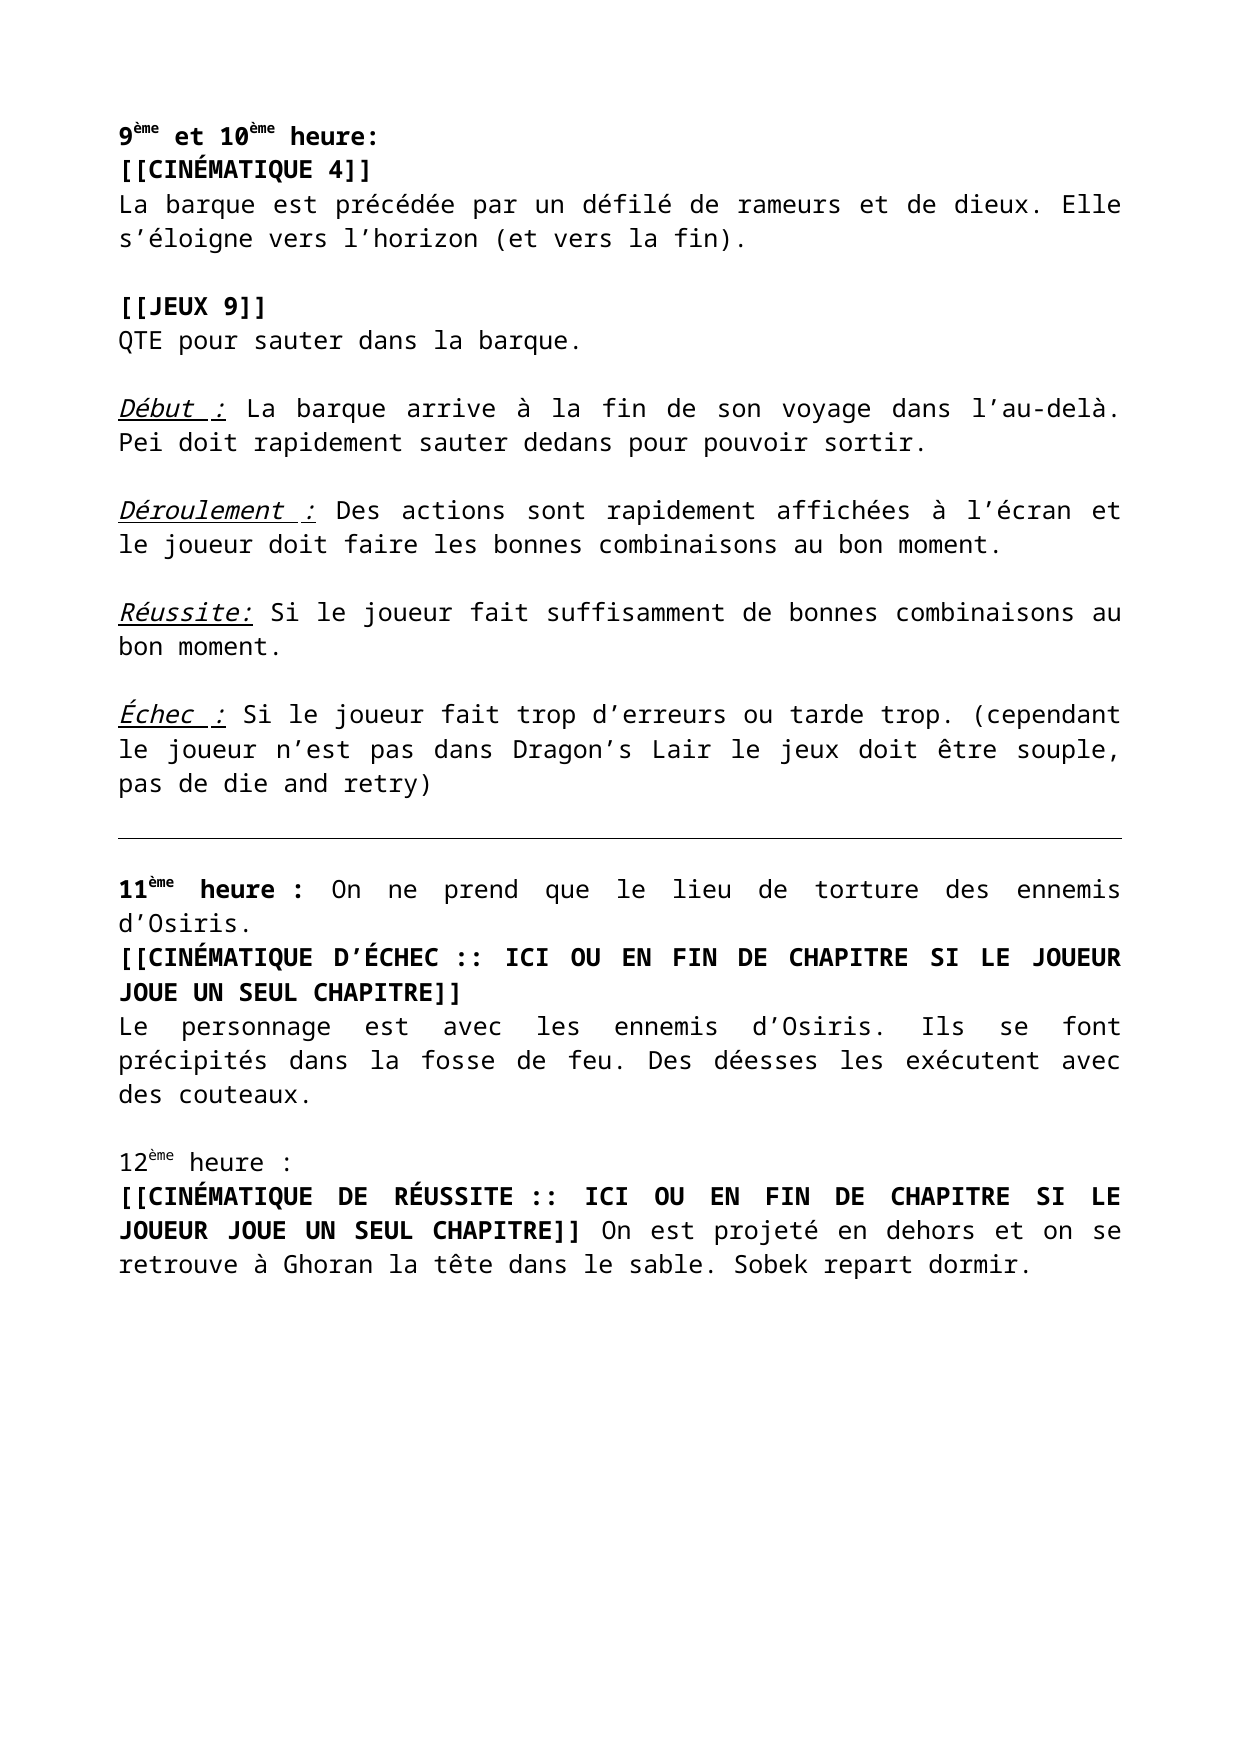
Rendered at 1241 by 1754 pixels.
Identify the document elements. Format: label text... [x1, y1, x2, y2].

text Réussite: Si le joueur fait suffisamment de bonnes combinaisons au bon moment. [118, 595, 1122, 663]
text Échec : Si le joueur fait trop d’erreurs ou tarde trop. (cependant le joueur n’est pas dans Dragon’s Lair le jeux doit être souple, pas de die and retry) [118, 697, 1122, 799]
text [[CINÉMATIQUE 4]] [118, 152, 1122, 186]
text 12ème heure : [118, 1144, 1122, 1178]
text [[CINÉMATIQUE D’ÉCHEC :: ICI OU EN FIN DE CHAPITRE SI LE JOUEUR JOUE UN SEUL CHAPITRE]] [118, 940, 1122, 1008]
text Déroulement : Des actions sont rapidement affichées à l’écran et le joueur doit faire les bonnes combinaisons au bon moment. [118, 493, 1122, 561]
text 9ème et 10ème heure: [118, 118, 1122, 152]
text QTE pour sauter dans la barque. [118, 322, 1122, 357]
text Début : La barque arrive à la fin de son voyage dans l’au-delà. Pei doit rapidement sauter dedans pour pouvoir sortir. [118, 391, 1122, 459]
text [[JEUX 9]] [118, 288, 1122, 322]
text La barque est précédée par un défilé de rameurs et de dieux. Elle s’éloigne vers l’horizon (et vers la fin). [118, 186, 1122, 254]
text [[CINÉMATIQUE DE RÉUSSITE :: ICI OU EN FIN DE CHAPITRE SI LE JOUEUR JOUE UN SEUL CHAPITRE]] On est projeté en dehors et on se retrouve à Ghoran la tête dans le sable. Sobek repart dormir. [118, 1178, 1122, 1281]
text 11ème heure : On ne prend que le lieu de torture des ennemis d’Osiris. [118, 872, 1122, 940]
text Le personnage est avec les ennemis d’Osiris. Ils se font précipités dans la fosse de feu. Des déesses les exécutent avec des couteaux. [118, 1008, 1122, 1110]
